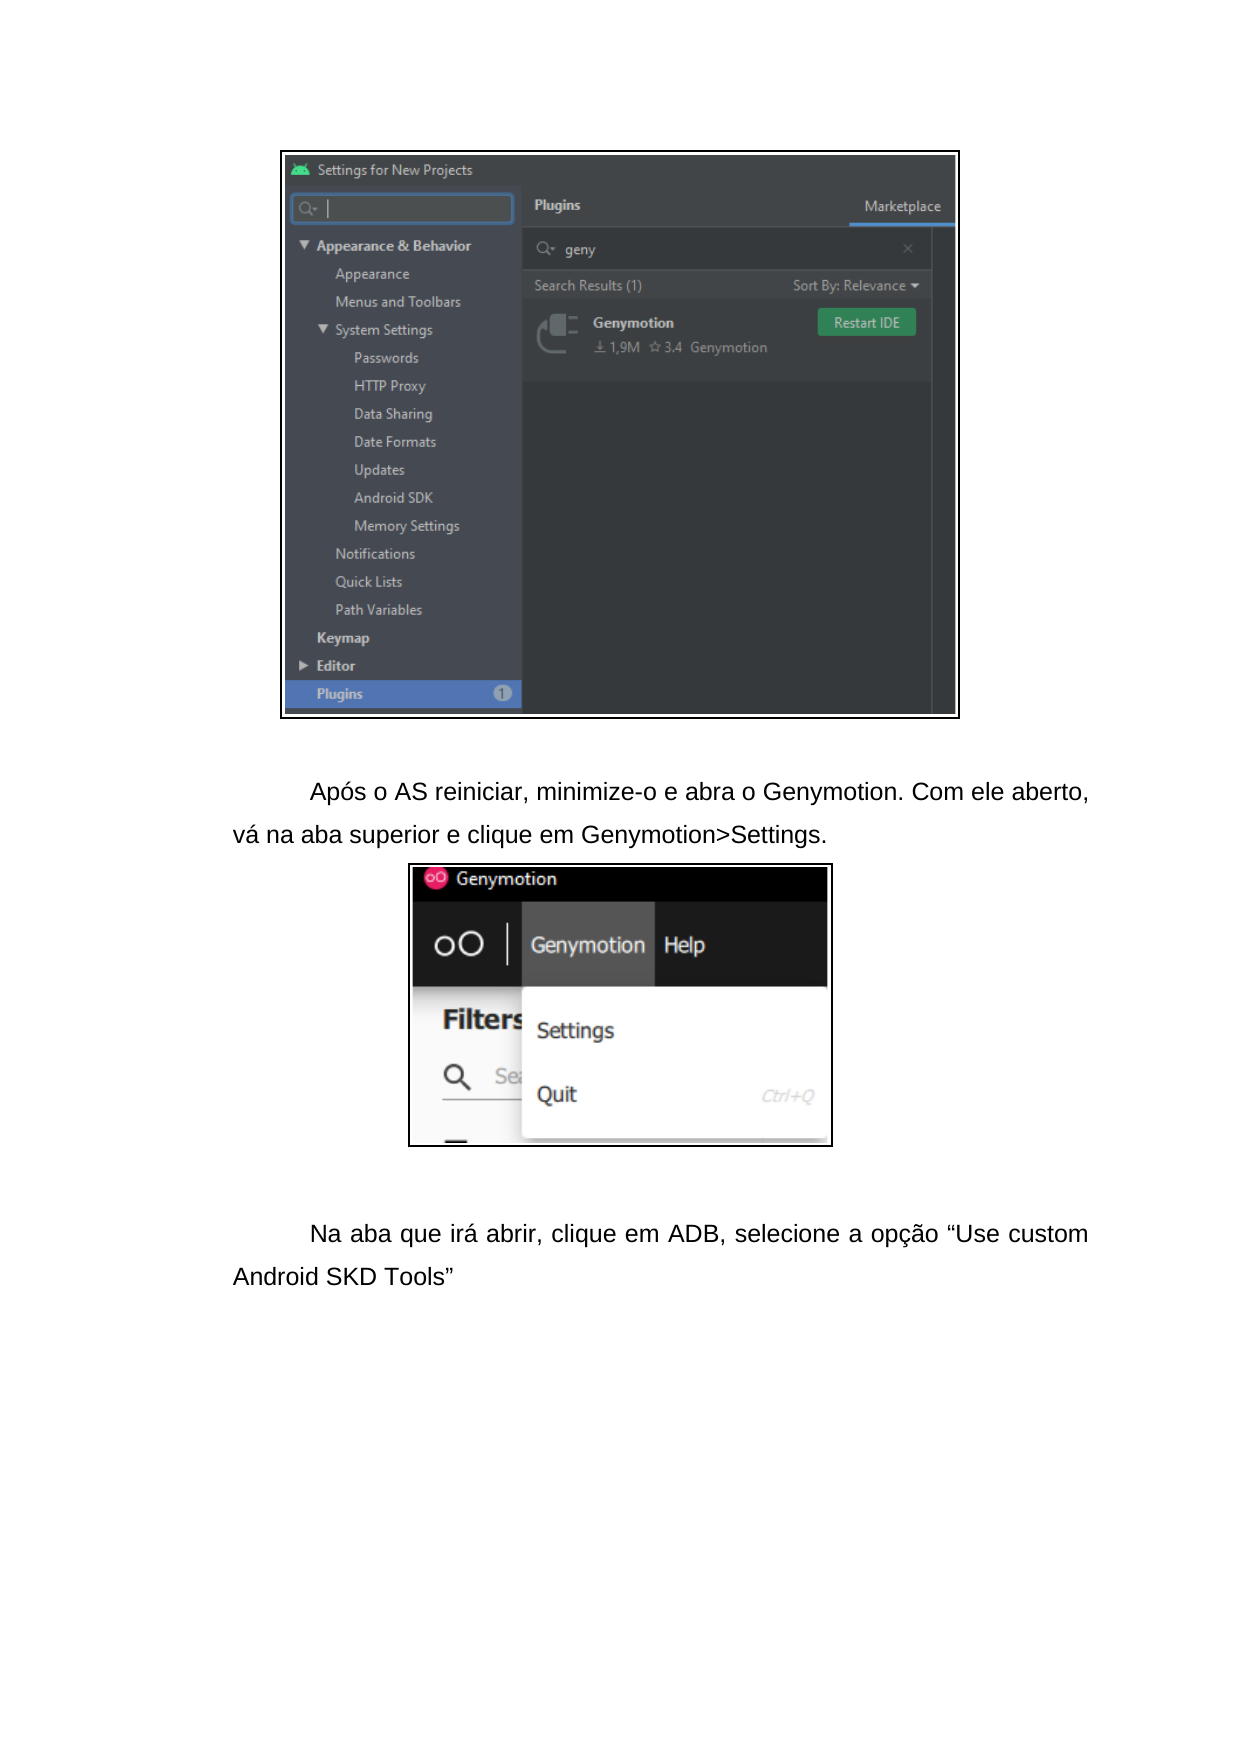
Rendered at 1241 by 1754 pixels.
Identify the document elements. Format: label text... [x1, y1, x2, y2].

text Após o AS reiniciar, minimize-o e abra o Genymotion. Com ele aberto, vá na aba superior e clique em Genymotion>Settings. [233, 777, 1090, 848]
picture [412, 867, 828, 1143]
picture [285, 155, 956, 714]
text Na aba que irá abrir, clique em ADB, selecione a opção “Use custom Android SKD Tools” [233, 1219, 1090, 1291]
